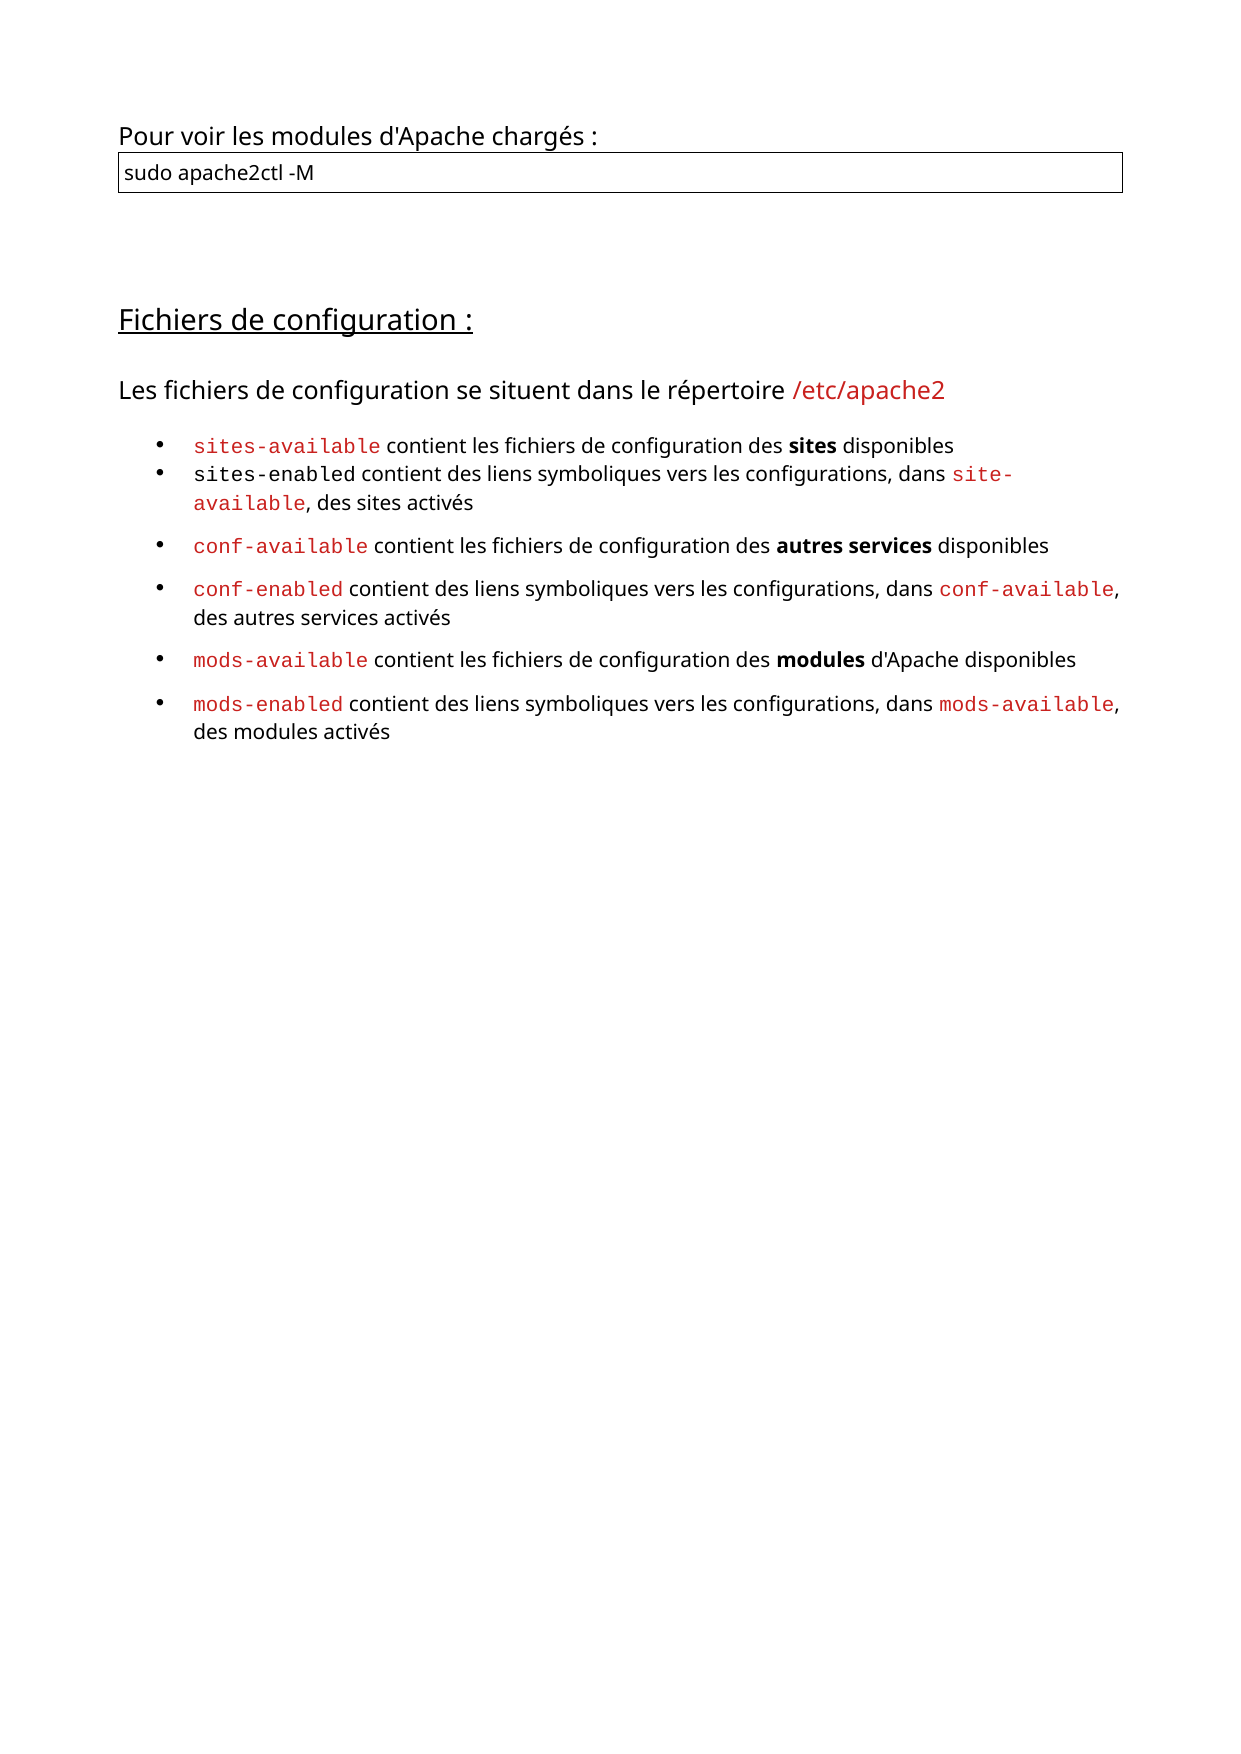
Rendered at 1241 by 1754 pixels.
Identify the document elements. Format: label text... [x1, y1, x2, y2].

list sites-available contient les fichiers de configuration des sites disponibles [156, 431, 1122, 459]
text Les fichiers de configuration se situent dans le répertoire /etc/apache2 [118, 373, 1122, 407]
table_header sudo apache2ctl -M [119, 153, 1122, 192]
list conf-enabled contient des liens symboliques vers les configurations, dans conf-available, des autres services activés [156, 574, 1122, 631]
list mods-enabled contient des liens symboliques vers les configurations, dans mods-available, des modules activés [156, 689, 1122, 746]
list conf-available contient les fichiers de configuration des autres services disponibles [156, 531, 1122, 559]
list sites-enabled contient des liens symboliques vers les configurations, dans site-available, des sites activés [156, 459, 1122, 516]
list mods-available contient les fichiers de configuration des modules d'Apache disponibles [156, 646, 1122, 674]
text Pour voir les modules d'Apache chargés : [118, 118, 1122, 152]
text Fichiers de configuration : [118, 299, 1122, 338]
